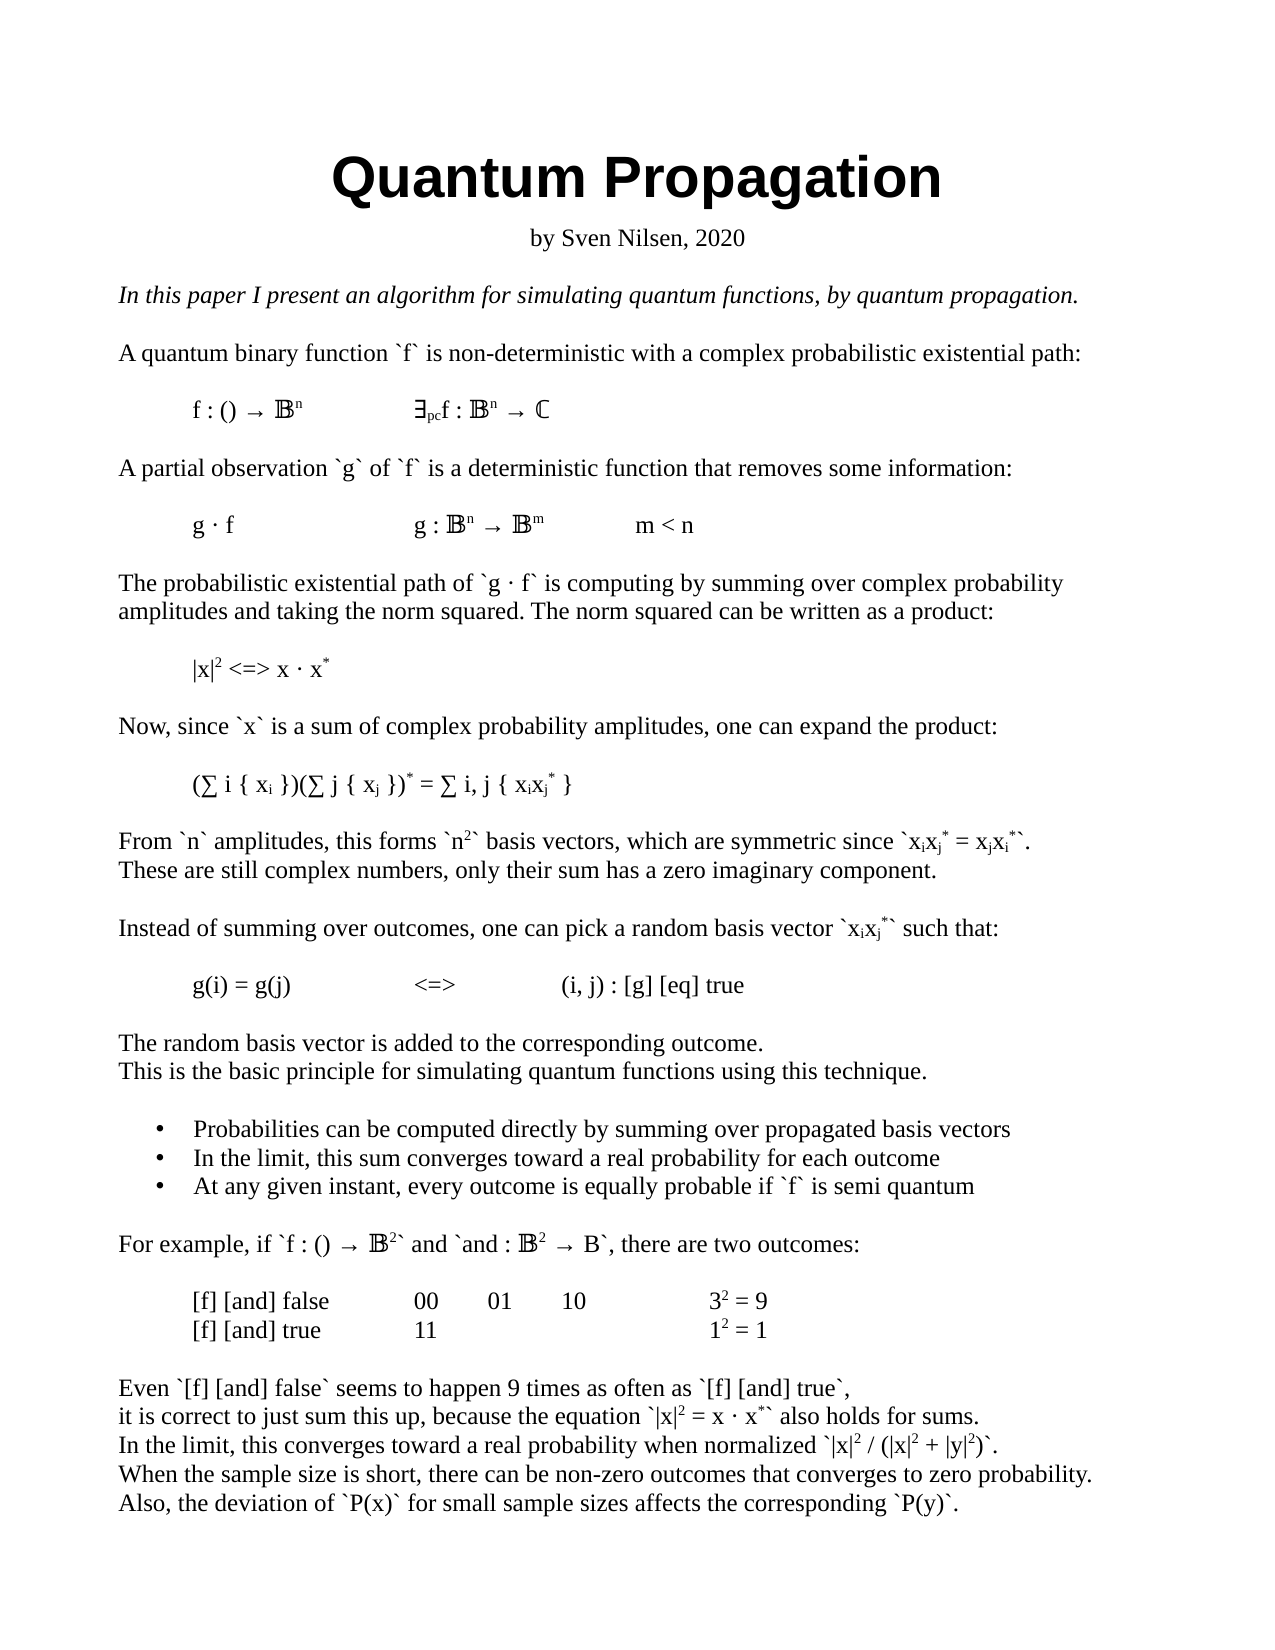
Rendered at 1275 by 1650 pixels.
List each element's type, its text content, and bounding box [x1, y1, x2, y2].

text In the limit, this converges toward a real probability when normalized `|x|2 / (|x|2 + |y|2)`. [118, 1430, 1157, 1459]
text f : () → 𝔹n ∃pcf : 𝔹n → ℂ [118, 395, 1157, 424]
text In this paper I present an algorithm for simulating quantum functions, by quantum propagation. [118, 280, 1157, 309]
text (∑ i { xi })(∑ j { xj })* = ∑ i, j { xixj* } [118, 769, 1157, 798]
text |x|2 <=> x · x* [118, 654, 1157, 683]
text When the sample size is short, there can be non-zero outcomes that converges to zero probability. [118, 1459, 1157, 1488]
text These are still complex numbers, only their sum has a zero imaginary component. [118, 855, 1157, 884]
text g · f g : 𝔹n → 𝔹m m < n [118, 510, 1157, 539]
list At any given instant, every outcome is equally probable if `f` is semi quantum [156, 1171, 1157, 1200]
text Even `[f] [and] false` seems to happen 9 times as often as `[f] [and] true`, it is correct to just sum this up, because the equation `|x|2 = x · x*` also holds for sums. [118, 1373, 1157, 1430]
list In the limit, this sum converges toward a real probability for each outcome [156, 1143, 1157, 1171]
text The probabilistic existential path of `g · f` is computing by summing over complex probability amplitudes and taking the norm squared. The norm squared can be written as a product: [118, 568, 1157, 625]
text From `n` amplitudes, this forms `n2` basis vectors, which are symmetric since `xixj* = xjxi*`. [118, 826, 1157, 855]
text A quantum binary function `f` is non-deterministic with a complex probabilistic existential path: [118, 338, 1157, 366]
text Now, since `x` is a sum of complex probability amplitudes, one can expand the product: [118, 711, 1157, 740]
title Quantum Propagation [118, 143, 1157, 210]
text The random basis vector is added to the corresponding outcome. [118, 1028, 1157, 1056]
text A partial observation `g` of `f` is a deterministic function that removes some information: [118, 453, 1157, 481]
text For example, if `f : () → 𝔹2` and `and : 𝔹2 → B`, there are two outcomes: [118, 1229, 1157, 1258]
list Probabilities can be computed directly by summing over propagated basis vectors [156, 1114, 1157, 1143]
text by Sven Nilsen, 2020 [118, 223, 1157, 251]
text [f] [and] true 11 12 = 1 [118, 1315, 1157, 1344]
text Instead of summing over outcomes, one can pick a random basis vector `xixj*` such that: [118, 913, 1157, 941]
text Also, the deviation of `P(x)` for small sample sizes affects the corresponding `P(y)`. [118, 1488, 1157, 1516]
text [f] [and] false 00 01 10 32 = 9 [118, 1286, 1157, 1315]
text g(i) = g(j) <=> (i, j) : [g] [eq] true [118, 970, 1157, 999]
text This is the basic principle for simulating quantum functions using this technique. [118, 1056, 1157, 1085]
